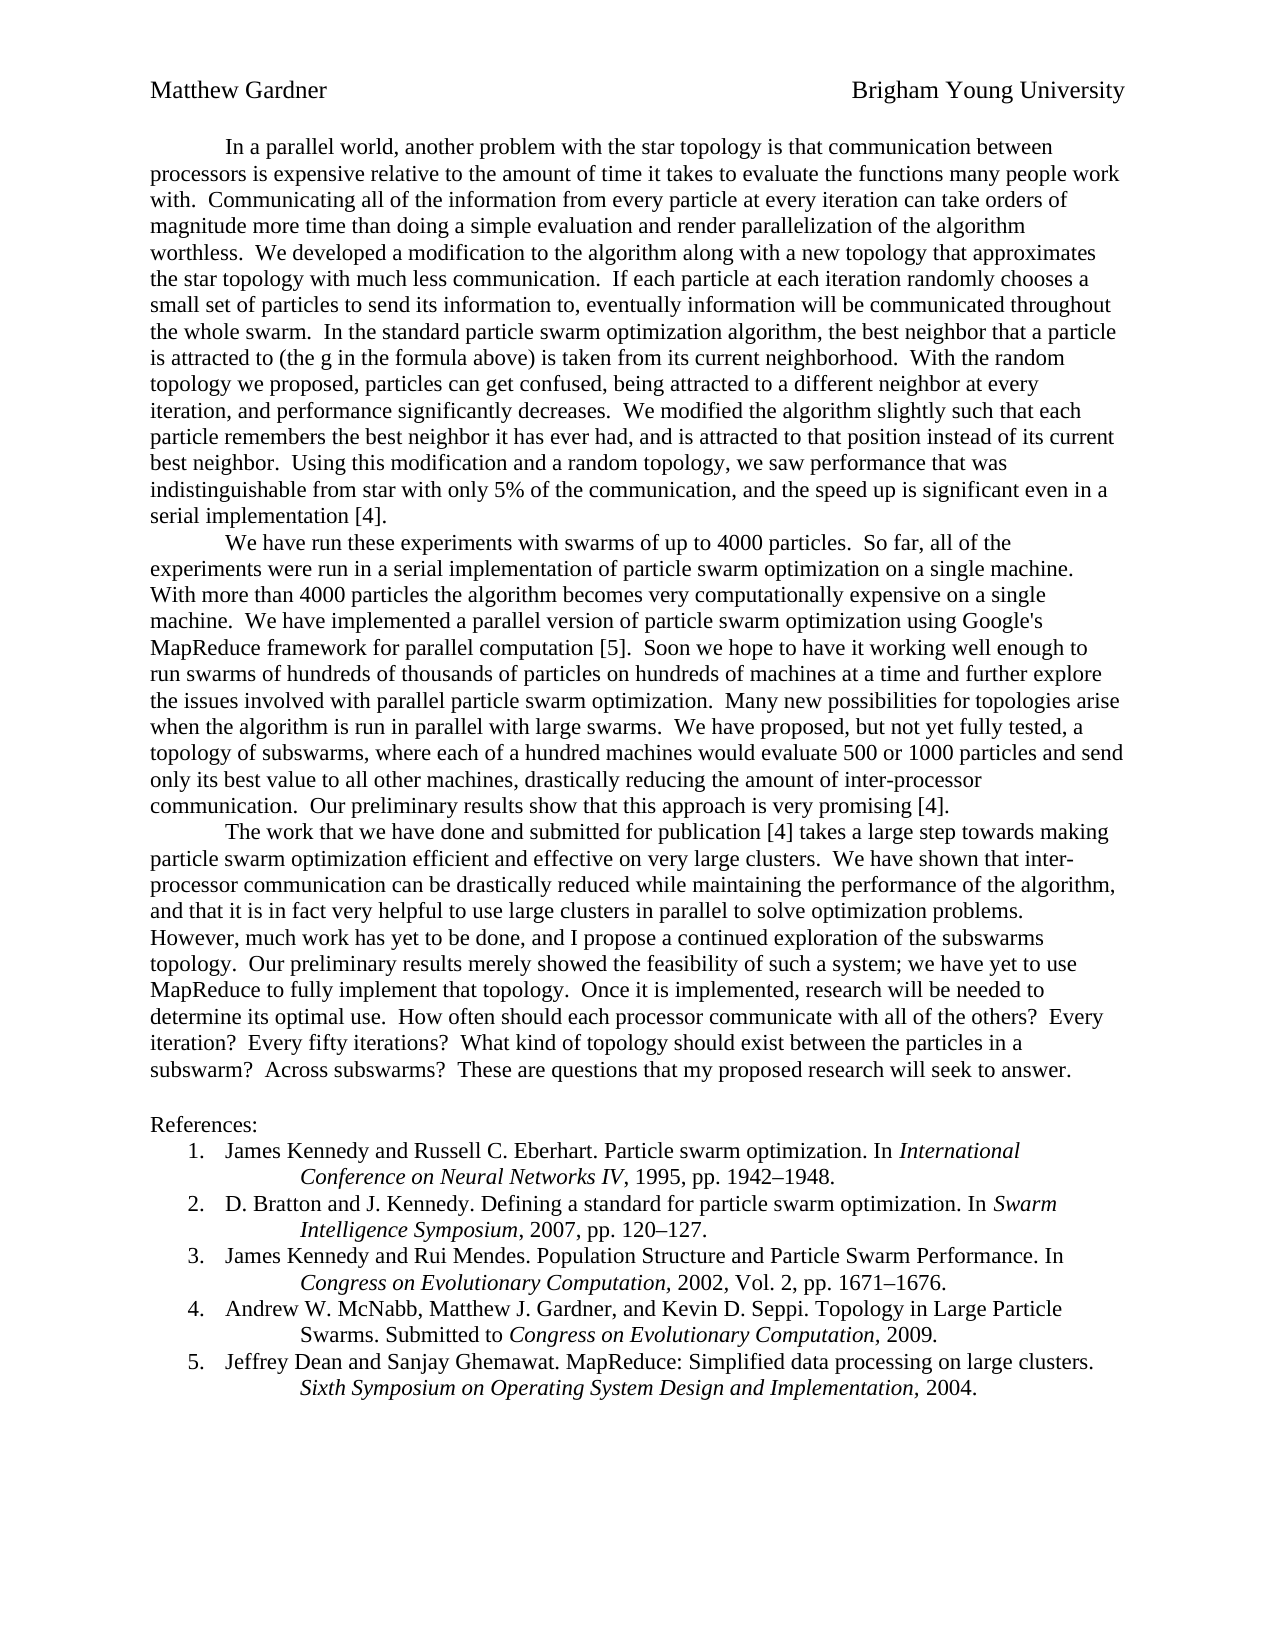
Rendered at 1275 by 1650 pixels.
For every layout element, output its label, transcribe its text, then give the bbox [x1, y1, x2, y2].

list Jeffrey Dean and Sanjay Ghemawat. MapReduce: Simplified data processing on large clusters. Sixth Symposium on Operating System Design and Implementation, 2004. [187, 1348, 1125, 1401]
text References: [150, 1111, 1125, 1137]
list D. Bratton and J. Kennedy. Defining a standard for particle swarm optimization. In Swarm Intelligence Symposium, 2007, pp. 120–127. [187, 1190, 1125, 1242]
text The work that we have done and submitted for publication [4] takes a large step towards making particle swarm optimization efficient and effective on very large clusters. We have shown that inter-processor communication can be drastically reduced while maintaining the performance of the algorithm, and that it is in fact very helpful to use large clusters in parallel to solve optimization problems. However, much work has yet to be done, and I propose a continued exploration of the subswarms topology. Our preliminary results merely showed the feasibility of such a system; we have yet to use MapReduce to fully implement that topology. Once it is implemented, research will be needed to determine its optimal use. How often should each processor communicate with all of the others? Every iteration? Every fifty iterations? What kind of topology should exist between the particles in a subswarm? Across subswarms? These are questions that my proposed research will seek to answer. [150, 818, 1125, 1082]
list James Kennedy and Rui Mendes. Population Structure and Particle Swarm Performance. In Congress on Evolutionary Computation, 2002, Vol. 2, pp. 1671–1676. [187, 1242, 1125, 1295]
list James Kennedy and Russell C. Eberhart. Particle swarm optimization. In International Conference on Neural Networks IV, 1995, pp. 1942–1948. [187, 1137, 1125, 1190]
text We have run these experiments with swarms of up to 4000 particles. So far, all of the experiments were run in a serial implementation of particle swarm optimization on a single machine. With more than 4000 particles the algorithm becomes very computationally expensive on a single machine. We have implemented a parallel version of particle swarm optimization using Google's MapReduce framework for parallel computation [5]. Soon we hope to have it working well enough to run swarms of hundreds of thousands of particles on hundreds of machines at a time and further explore the issues involved with parallel particle swarm optimization. Many new possibilities for topologies arise when the algorithm is run in parallel with large swarms. We have proposed, but not yet fully tested, a topology of subswarms, where each of a hundred machines would evaluate 500 or 1000 particles and send only its best value to all other machines, drastically reducing the amount of inter-processor communication. Our preliminary results show that this approach is very promising [4]. [150, 528, 1125, 818]
list Andrew W. McNabb, Matthew J. Gardner, and Kevin D. Seppi. Topology in Large Particle Swarms. Submitted to Congress on Evolutionary Computation, 2009. [187, 1295, 1125, 1348]
text In a parallel world, another problem with the star topology is that communication between processors is expensive relative to the amount of time it takes to evaluate the functions many people work with. Communicating all of the information from every particle at every iteration can take orders of magnitude more time than doing a simple evaluation and render parallelization of the algorithm worthless. We developed a modification to the algorithm along with a new topology that approximates the star topology with much less communication. If each particle at each iteration randomly chooses a small set of particles to send its information to, eventually information will be communicated throughout the whole swarm. In the standard particle swarm optimization algorithm, the best neighbor that a particle is attracted to (the g in the formula above) is taken from its current neighborhood. With the random topology we proposed, particles can get confused, being attracted to a different neighbor at every iteration, and performance significantly decreases. We modified the algorithm slightly such that each particle remembers the best neighbor it has ever had, and is attracted to that position instead of its current best neighbor. Using this modification and a random topology, we saw performance that was indistinguishable from star with only 5% of the communication, and the speed up is significant even in a serial implementation [4]. [150, 133, 1125, 528]
